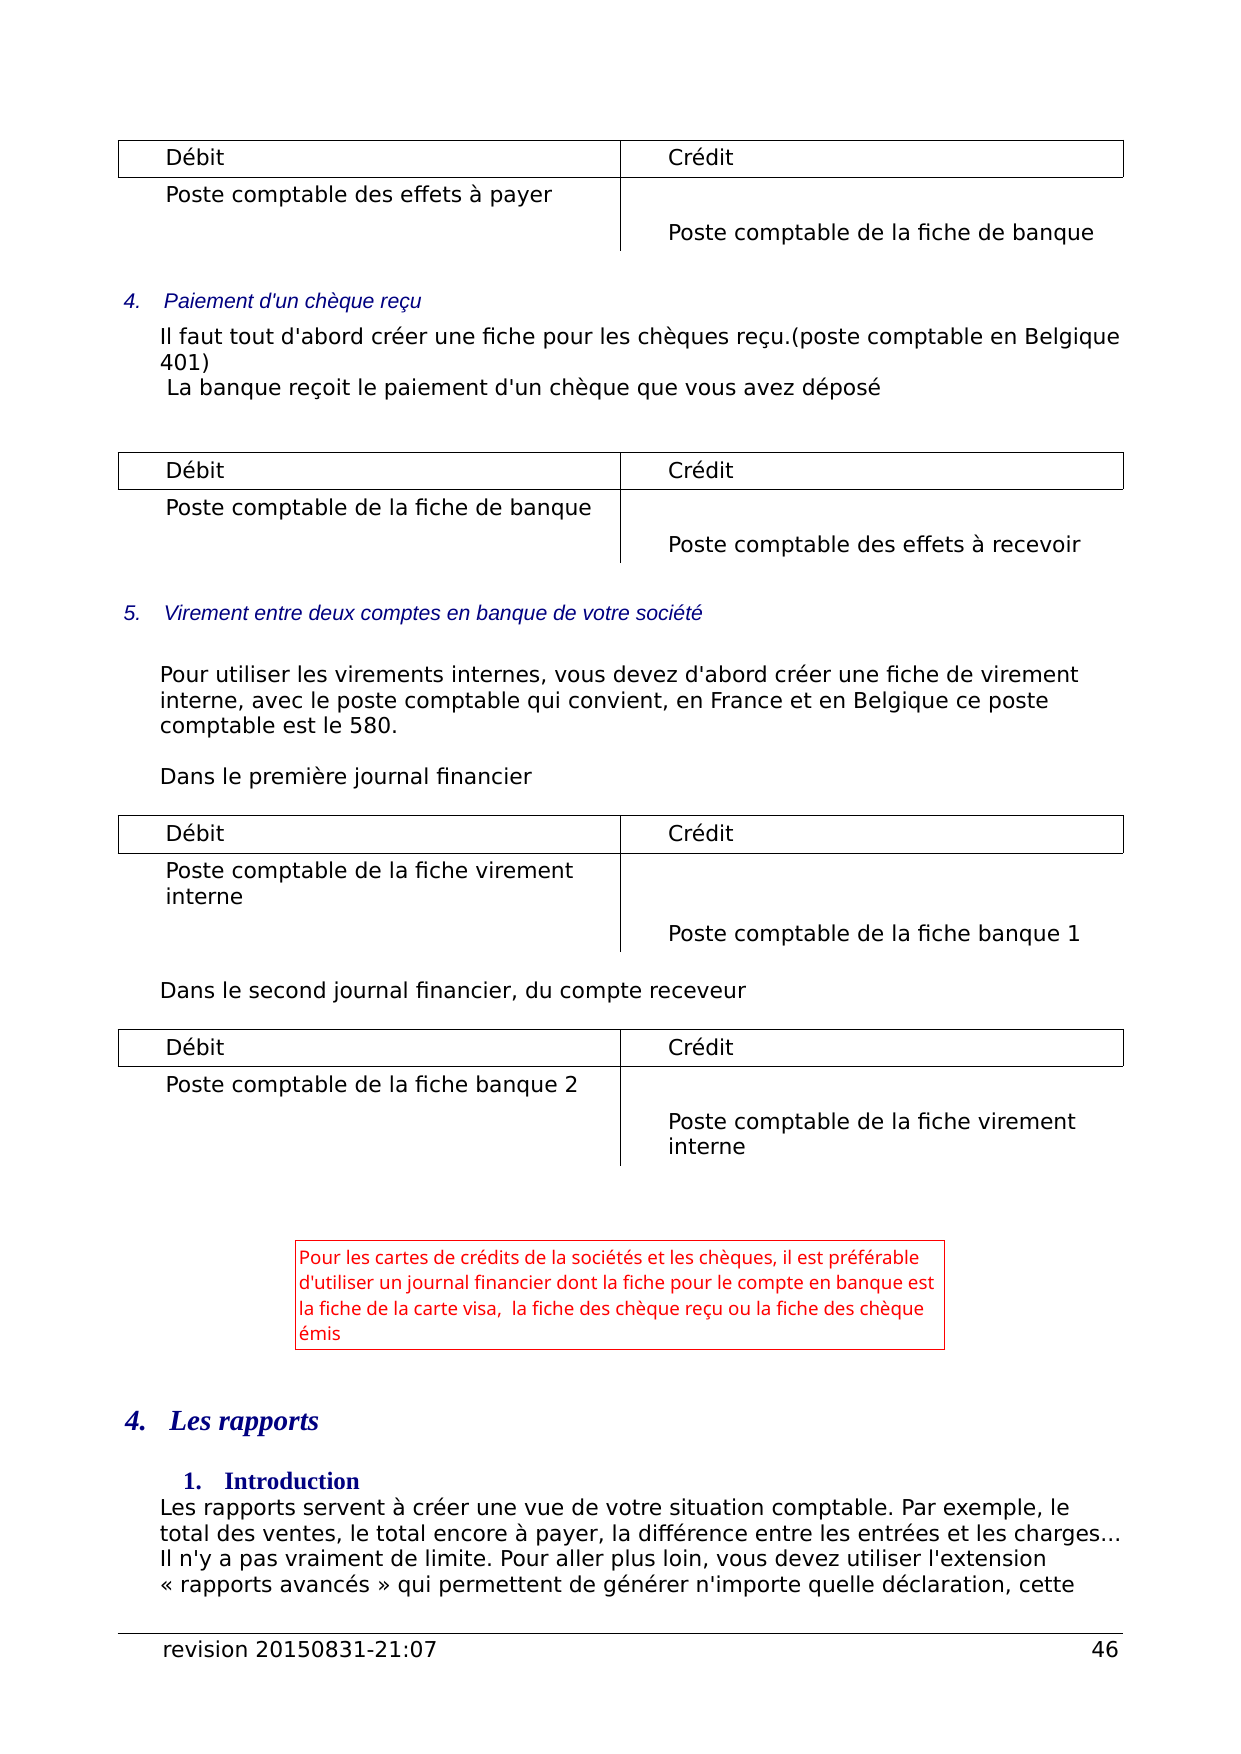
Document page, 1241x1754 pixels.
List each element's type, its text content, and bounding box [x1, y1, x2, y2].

subtitle Les rapports [117, 1403, 1123, 1437]
table_cell [621, 854, 1123, 915]
table_cell [621, 178, 1123, 214]
table_cell Poste comptable des effets à recevoir [621, 526, 1123, 563]
table_header Crédit [621, 816, 1123, 853]
table_cell Poste comptable de la fiche virement interne [118, 854, 620, 915]
text Les rapports servent à créer une vue de votre situation comptable. Par exemple, le total des ventes, le total encore à payer, la différence entre les entrées et les charges... Il n'y a pas vraiment de limite. Pour aller plus loin, vous devez utiliser l'extension « rapports avancés » qui permettent de générer n'importe quelle déclaration, cette [159, 1495, 1123, 1597]
table_header Crédit [621, 141, 1123, 177]
subtitle Virement entre deux comptes en banque de votre société [117, 601, 1123, 625]
table_header Crédit [621, 453, 1123, 489]
text Pour utiliser les virements internes, vous devez d'abord créer une fiche de virement interne, avec le poste comptable qui convient, en France et en Belgique ce poste comptable est le 580. [159, 662, 1123, 739]
table_header Crédit [621, 1030, 1123, 1066]
table_cell Poste comptable de la fiche de banque [118, 490, 620, 526]
table_cell Poste comptable de la fiche banque 1 [621, 915, 1123, 952]
text Dans le second journal financier, du compte receveur [159, 978, 1123, 1003]
subtitle Introduction [177, 1466, 1123, 1495]
table_cell [118, 1103, 620, 1166]
table_header Débit [119, 1030, 620, 1066]
text La banque reçoit le paiement d'un chèque que vous avez déposé [159, 375, 1123, 401]
table_header Débit [119, 141, 620, 177]
subtitle Paiement d'un chèque reçu [117, 288, 1123, 313]
text Il faut tout d'abord créer une fiche pour les chèques reçu.(poste comptable en Belgique 401) [159, 324, 1123, 375]
table_cell Poste comptable des effets à payer [118, 178, 620, 214]
table_header Débit [119, 453, 620, 489]
table_header Débit [119, 816, 620, 853]
table_cell [118, 915, 620, 952]
table_cell Poste comptable de la fiche virement interne [621, 1103, 1123, 1166]
table_cell [118, 526, 620, 563]
table_cell Poste comptable de la fiche banque 2 [118, 1067, 620, 1103]
text Pour les cartes de crédits de la sociétés et les chèques, il est préférable d'utiliser un journal financier dont la fiche pour le compte en banque est la fiche de la carte visa, la fiche des chèque reçu ou la fiche des chèque émis [296, 1241, 944, 1349]
table_cell [118, 214, 620, 251]
table_cell Poste comptable de la fiche de banque [621, 214, 1123, 251]
text Dans le première journal financier [159, 764, 1123, 790]
table_cell [621, 490, 1123, 526]
table_cell [621, 1067, 1123, 1103]
